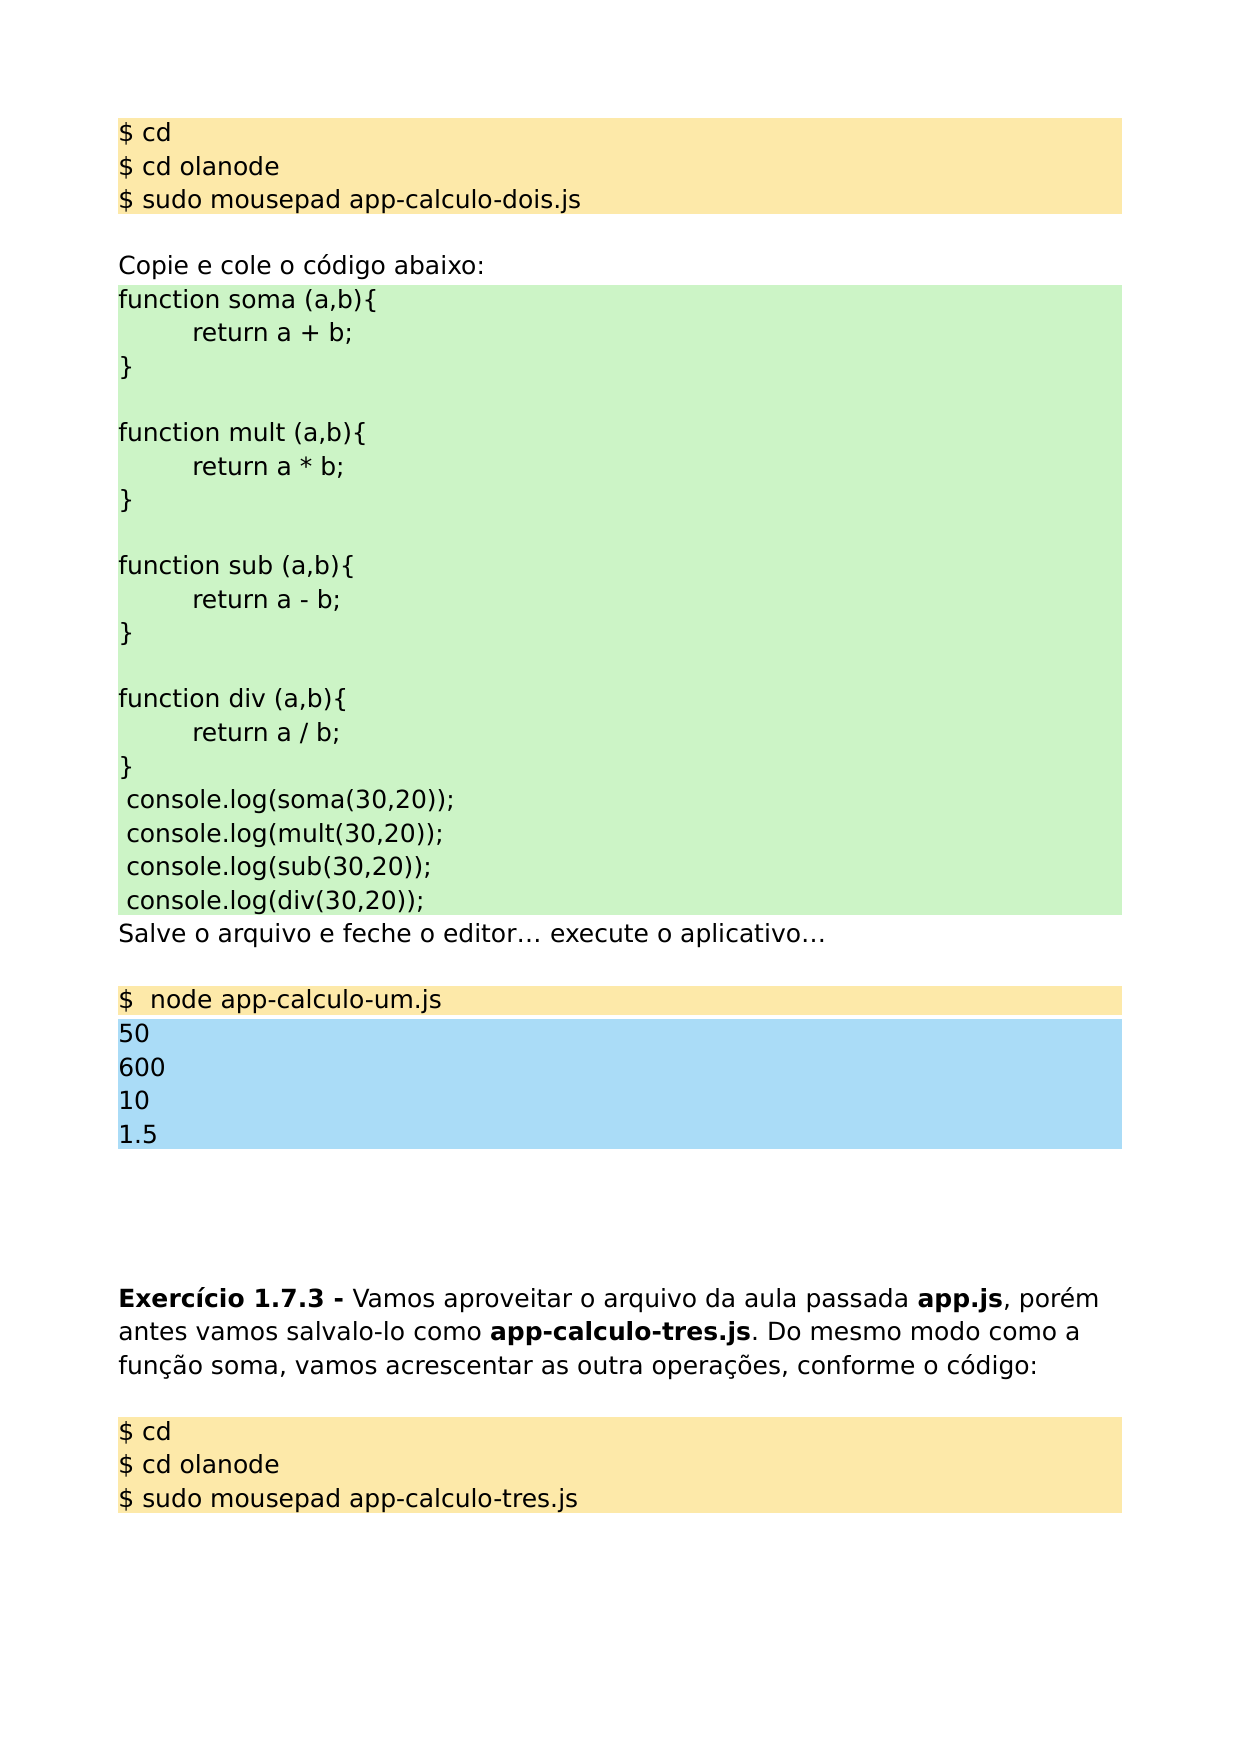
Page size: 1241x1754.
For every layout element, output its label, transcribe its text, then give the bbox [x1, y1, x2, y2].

text $ cd olanode [118, 152, 1122, 181]
text 600 [118, 1053, 1122, 1082]
text $ sudo mousepad app-calculo-dois.js [118, 185, 1122, 214]
text function mult (a,b){ [118, 418, 1122, 447]
text Copie e cole o código abaixo: [118, 251, 1122, 281]
text } [118, 752, 1122, 781]
text function div (a,b){ [118, 685, 1122, 714]
text return a * b; [118, 452, 1122, 481]
text $ cd [118, 1417, 1122, 1446]
text console.log(sub(30,20)); [118, 852, 1122, 882]
text 1.5 [118, 1120, 1122, 1149]
text } [118, 485, 1122, 514]
text function sub (a,b){ [118, 551, 1122, 581]
text 50 [118, 1019, 1122, 1048]
text } [118, 352, 1122, 381]
text } [118, 618, 1122, 648]
text Salve o arquivo e feche o editor… execute o aplicativo… [118, 919, 1122, 949]
text return a + b; [118, 318, 1122, 348]
text console.log(mult(30,20)); [118, 819, 1122, 848]
text $ cd olanode [118, 1451, 1122, 1480]
text $ cd [118, 118, 1122, 147]
text console.log(div(30,20)); [118, 886, 1122, 915]
text return a / b; [118, 718, 1122, 747]
text 10 [118, 1086, 1122, 1115]
text $ node app-calculo-um.js [118, 986, 1122, 1015]
text console.log(soma(30,20)); [118, 785, 1122, 814]
text return a - b; [118, 585, 1122, 614]
text Exercício 1.7.3 - Vamos aproveitar o arquivo da aula passada app.js, porém antes vamos salvalo-lo como app-calculo-tres.js. Do mesmo modo como a função soma, vamos acrescentar as outra operações, conforme o código: [118, 1284, 1122, 1380]
text $ sudo mousepad app-calculo-tres.js [118, 1484, 1122, 1513]
text function soma (a,b){ [118, 285, 1122, 314]
